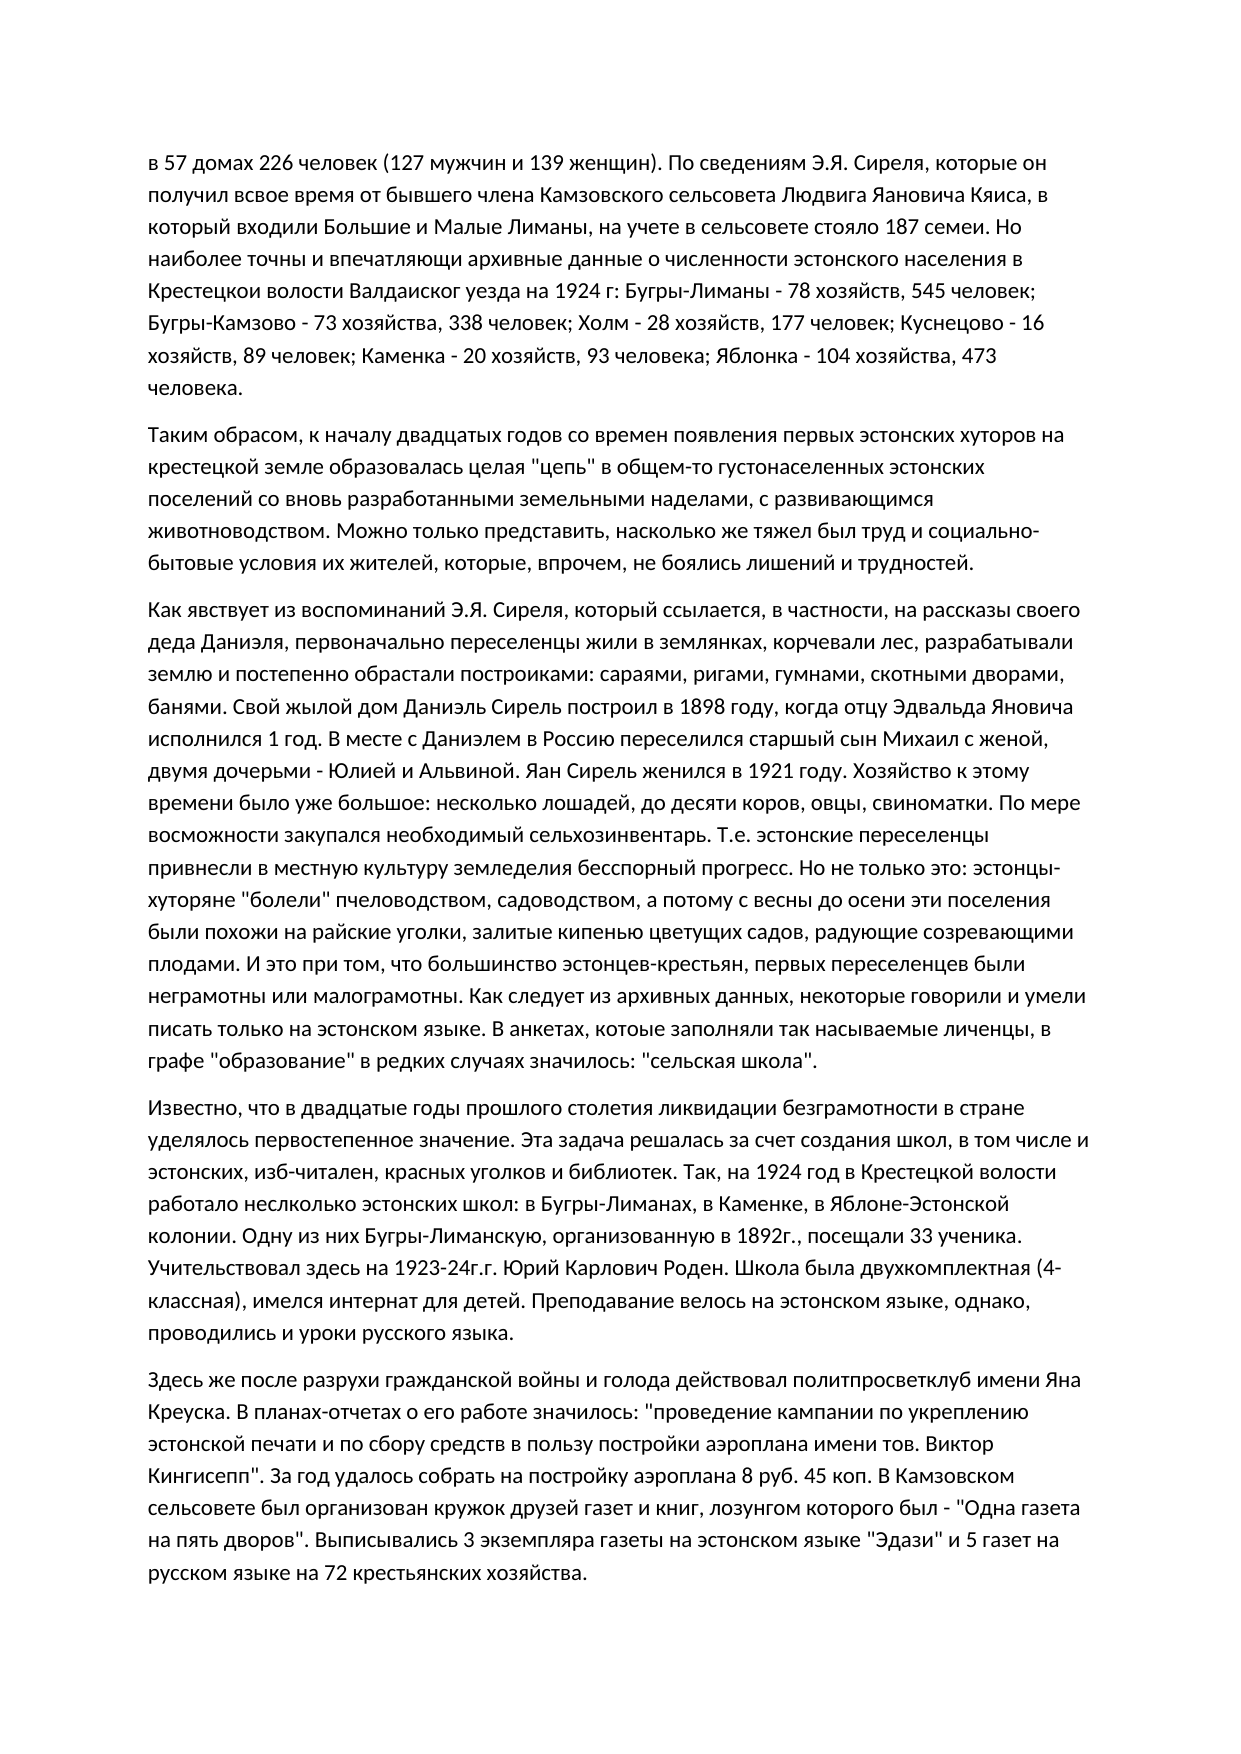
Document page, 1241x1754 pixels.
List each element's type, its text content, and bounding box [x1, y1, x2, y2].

text Здесь же после разрухи гражданской войны и голода действовал политпросветклуб имени Яна Креуска. В планах-отчетах о его работе значилось: "проведение кампании по укреплению эстонской печати и по сбору средств в пользу постройки аэроплана имени тов. Виктор Кингисепп". За год удалось собрать на постройку аэроплана 8 руб. 45 коп. В Камзовском сельсовете был организован кружок друзей газет и книг, лозунгом которого был - "Одна газета на пять дворов". Выписывались 3 экземпляра газеты на эстонском языке "Эдази" и 5 газет на русском языке на 72 крестьянских хозяйства. [148, 1365, 1093, 1586]
text Таким обрасом, к началу двадцатых годов со времен появления первых эстонских хуторов на крестецкой земле образовалась целая "цепь" в общем-то густонаселенных эстонских поселений со вновь разработанными земельными наделами, с развивающимся животноводством. Можно только представить, насколько же тяжел был труд и социально-бытовые условия их жителей, которые, впрочем, не боялись лишений и трудностей. [148, 420, 1093, 576]
text Как явствует из воспоминаний Э.Я. Сиреля, который ссылается, в частности, на рассказы своего деда Даниэля, первоначально переселенцы жили в землянках, корчевали лес, разрабатывали землю и постепенно обрастали построиками: сараями, ригами, гумнами, скотными дворами, банями. Свой жылой дом Даниэль Сирель построил в 1898 году, когда отцу Эдвальда Яновича исполнился 1 год. В месте с Даниэлем в Россию переселился старшый сын Михаил с женой, двумя дочерьми - Юлией и Альвиной. Яан Сирель женился в 1921 году. Хозяйство к этому времени было уже большое: несколько лошадей, до десяти коров, овцы, свиноматки. По мере восможности закупался необходимый сельхозинвентарь. Т.е. эстонские переселенцы привнесли в местную культуру земледелия бесспорный прогресс. Но не только это: эстонцы-хуторяне "болели" пчеловодством, садоводством, а потому с весны до осени эти поселения были похожи на райские уголки, залитые кипенью цветущих садов, радующие созревающими плодами. И это при том, что большинство эстонцев-крестьян, первых переселенцев были неграмотны или малограмотны. Как следует из архивных данных, некоторые говорили и умели писать только на эстонском языке. В анкетах, котоые заполняли так насываемые личенцы, в графе "образование" в редких случаях значилось: "сельская школа". [148, 595, 1093, 1074]
text в 57 домах 226 человек (127 мужчин и 139 женщин). По сведениям Э.Я. Сиреля, которые он получил всвое время от бывшего члена Камзовского сельсовета Людвига Яановича Кяиса, в который входили Большие и Малые Лиманы, на учете в сельсовете стояло 187 семеи. Но наиболее точны и впечатляющи архивные данные о численности эстонского населения в Крестецкои волости Валдаиског уезда на 1924 г: Бугры-Лиманы - 78 хозяйств, 545 человек; Бугры-Камзово - 73 хозяйства, 338 человек; Холм - 28 хозяйств, 177 человек; Куснецово - 16 хозяйств, 89 человек; Каменка - 20 хозяйств, 93 человека; Яблонка - 104 хозяйства, 473 человекa. [148, 148, 1093, 401]
text Известно, что в двадцатые годы прошлого столетия ликвидации безграмотности в стране уделялось первостепенное значение. Эта задача решалась за счет создания школ, в том числе и эстонских, изб-читален, красных уголков и библиотек. Так, на 1924 год в Крестецкой волости работало неслколько эстонских школ: в Бугры-Лиманах, в Каменке, в Яблоне-Эстонской колонии. Одну из них Бугры-Лиманскую, организованную в 1892г., посещали 33 ученика. Учительствовал здесь на 1923-24г.г. Юрий Карлович Роден. Школа была двухкомплектная (4-классная), имелся интернат для детей. Преподавание велось на эстонском языке, однако, проводились и уроки русского языка. [148, 1093, 1093, 1346]
